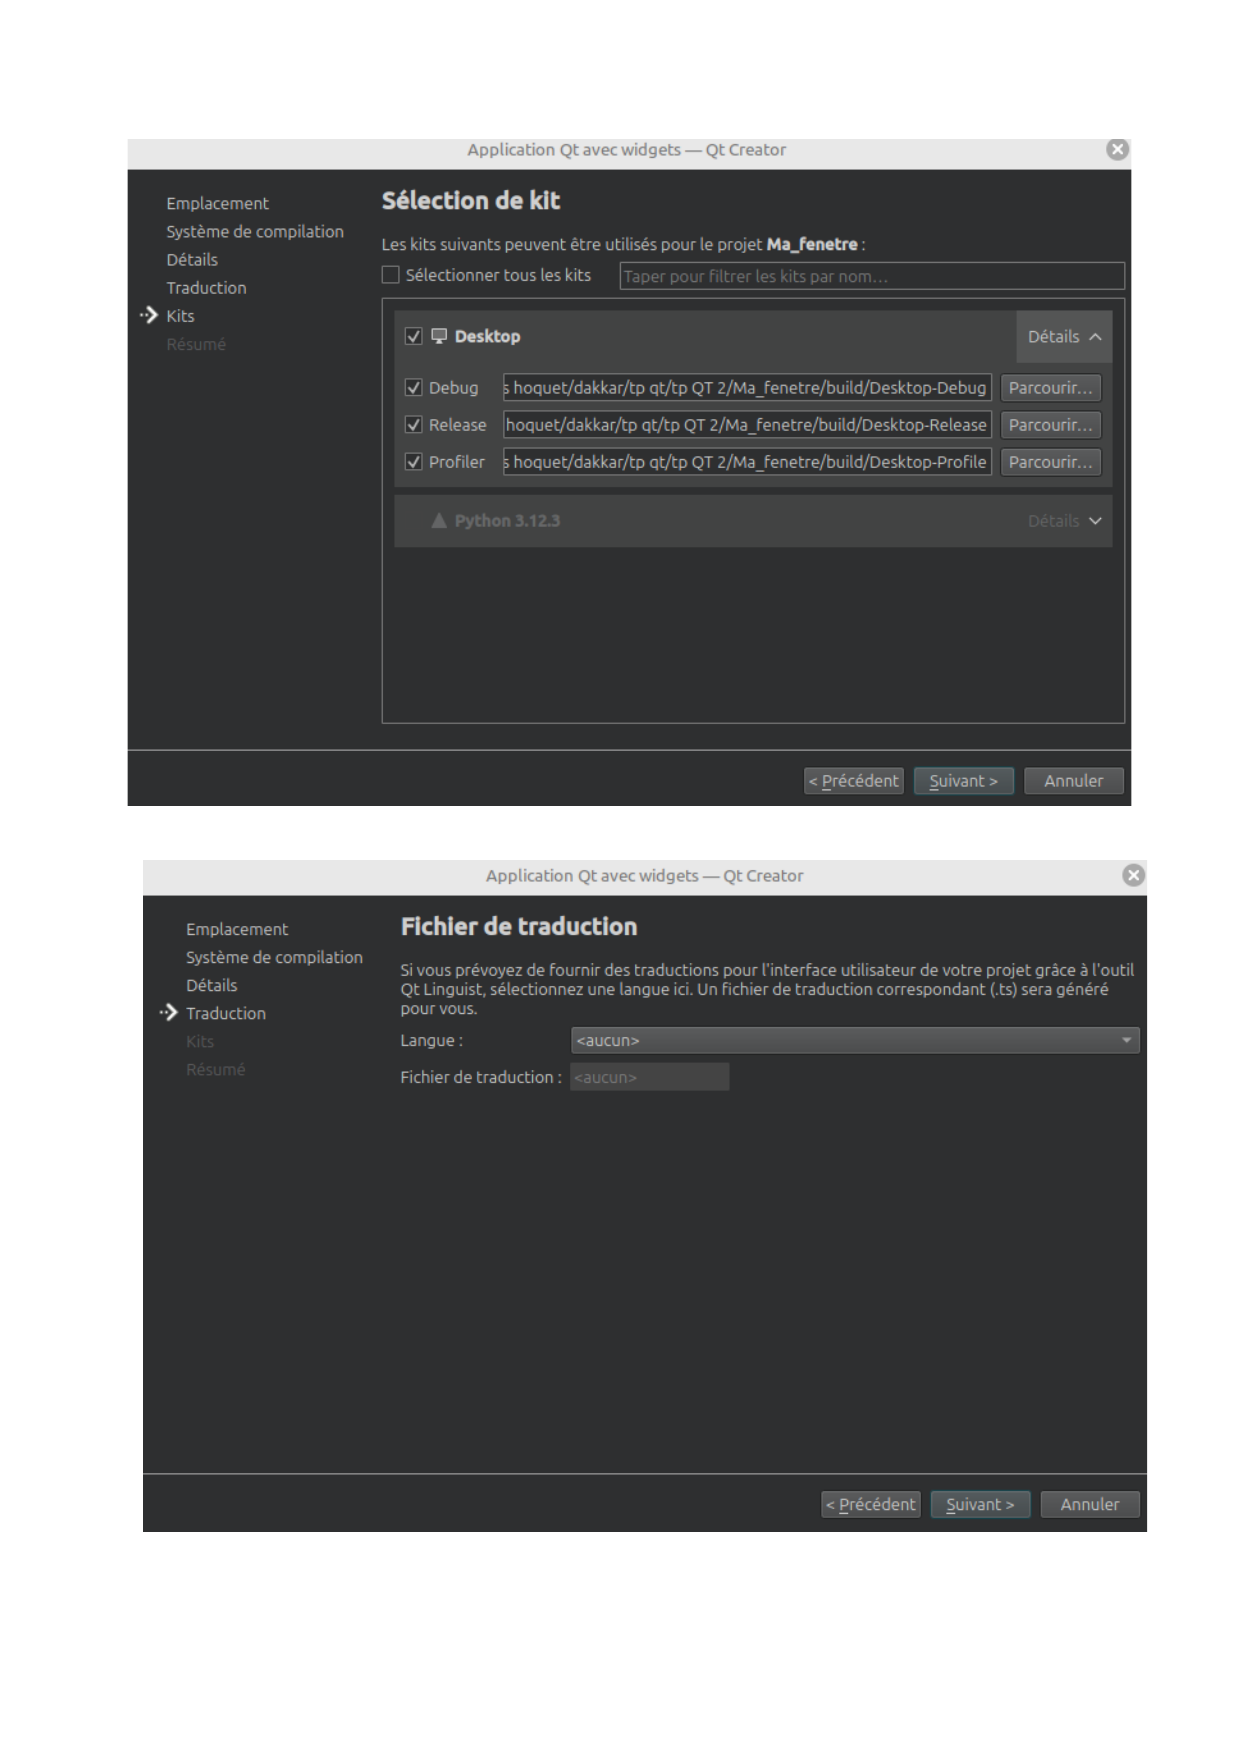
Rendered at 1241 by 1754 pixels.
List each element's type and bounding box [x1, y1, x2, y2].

picture [143, 860, 1148, 1532]
picture [127, 139, 1132, 806]
